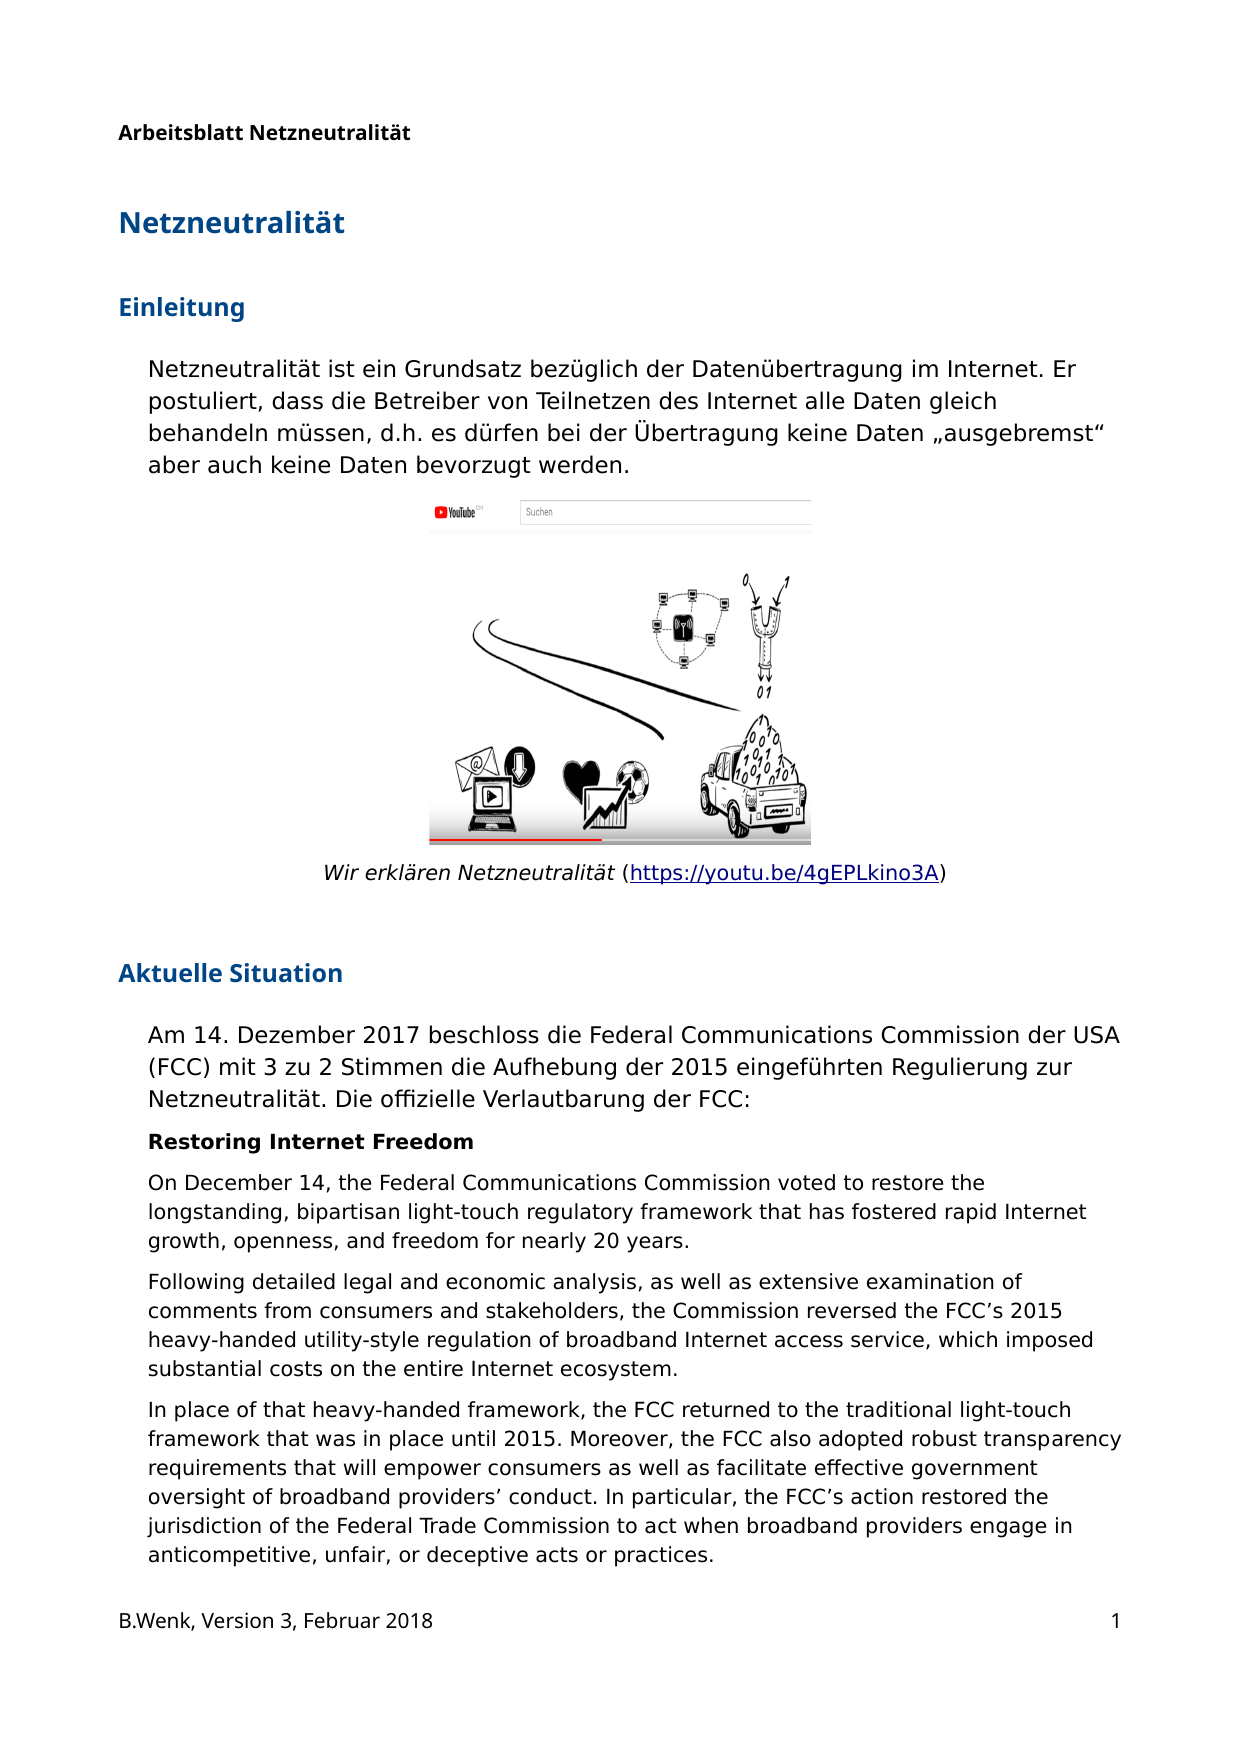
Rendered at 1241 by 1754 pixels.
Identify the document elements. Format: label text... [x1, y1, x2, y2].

text On December 14, the Federal Communications Commission voted to restore the longstanding, bipartisan light-touch regulatory framework that has fostered rapid Internet growth, openness, and freedom for nearly 20 years. [148, 1171, 1122, 1253]
text Netzneutralität ist ein Grundsatz bezüglich der Datenübertragung im Internet. Er postuliert, dass die Betreiber von Teilnetzen des Internet alle Daten gleich behandeln müssen, d.h. es dürfen bei der Übertragung keine Daten „ausgebremst“ aber auch keine Daten bevorzugt werden. [148, 356, 1122, 478]
subtitle Netzneutralität [118, 202, 1122, 242]
text Restoring Internet Freedom [148, 1130, 1122, 1154]
text In place of that heavy-handed framework, the FCC returned to the traditional light-touch framework that was in place until 2015. Moreover, the FCC also adopted robust transparency requirements that will empower consumers as well as facilitate effective government oversight of broadband providers’ conduct. In particular, the FCC’s action restored the jurisdiction of the Federal Trade Commission to act when broadband providers engage in anticompetitive, unfair, or deceptive acts or practices. [148, 1398, 1122, 1568]
text Wir erklären Netzneutralität (https://youtu.be/4gEPLkino3A) [148, 496, 1122, 885]
text Am 14. Dezember 2017 beschloss die Federal Communications Commission der USA (FCC) mit 3 zu 2 Stimmen die Aufhebung der 2015 eingeführten Regulierung zur Netzneutralität. Die offizielle Verlautbarung der FCC: [148, 1022, 1122, 1113]
subtitle Einleitung [118, 289, 1122, 323]
text Following detailed legal and economic analysis, as well as extensive examination of comments from consumers and stakeholders, the Commission reversed the FCC’s 2015 heavy-handed utility-style regulation of broadband Internet access service, which imposed substantial costs on the entire Internet ecosystem. [148, 1270, 1122, 1381]
picture [429, 495, 811, 845]
subtitle Aktuelle Situation [118, 956, 1122, 990]
